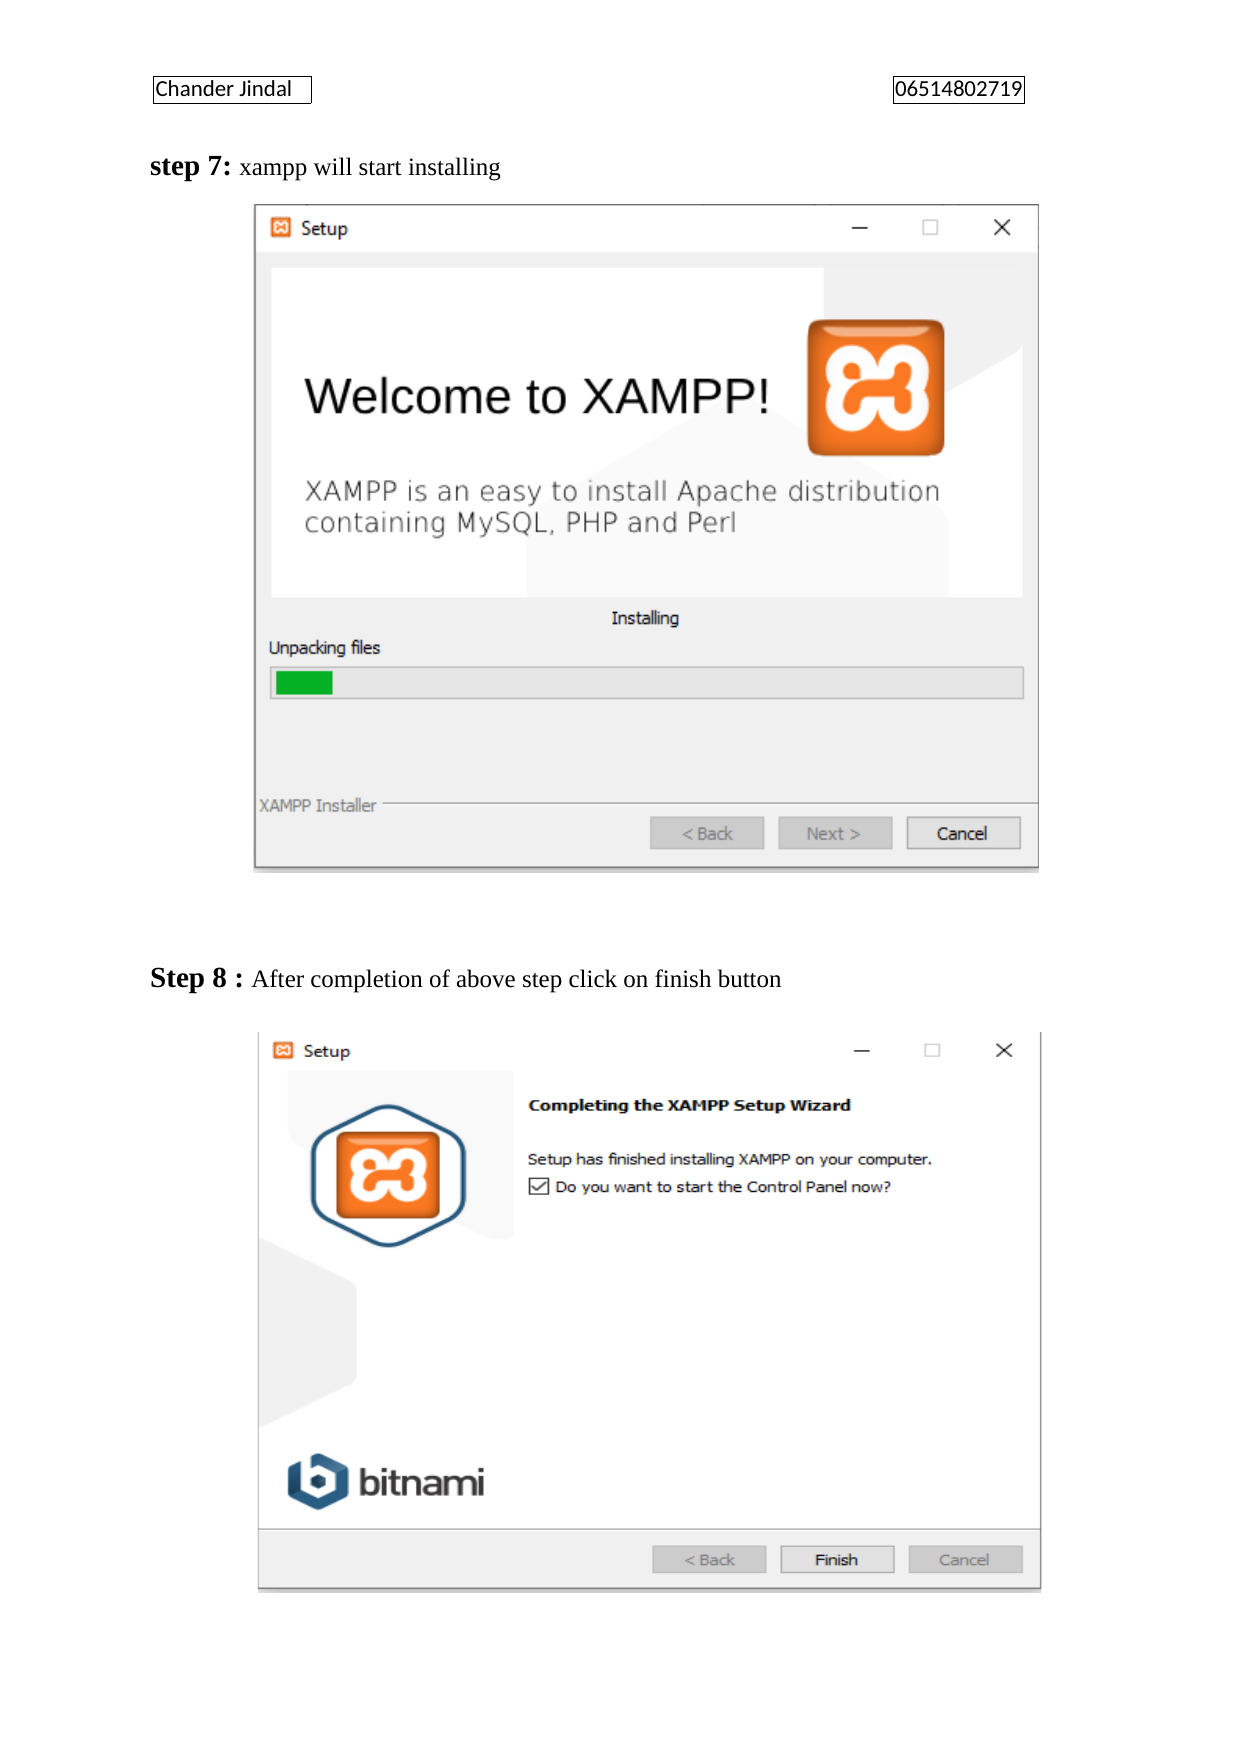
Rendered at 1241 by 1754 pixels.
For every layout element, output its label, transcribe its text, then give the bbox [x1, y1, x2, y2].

text Step 8 : After completion of above step click on finish button [150, 960, 1171, 994]
picture [253, 204, 1039, 873]
text step 7: xampp will start installing [150, 148, 1171, 182]
picture [257, 1032, 1042, 1593]
